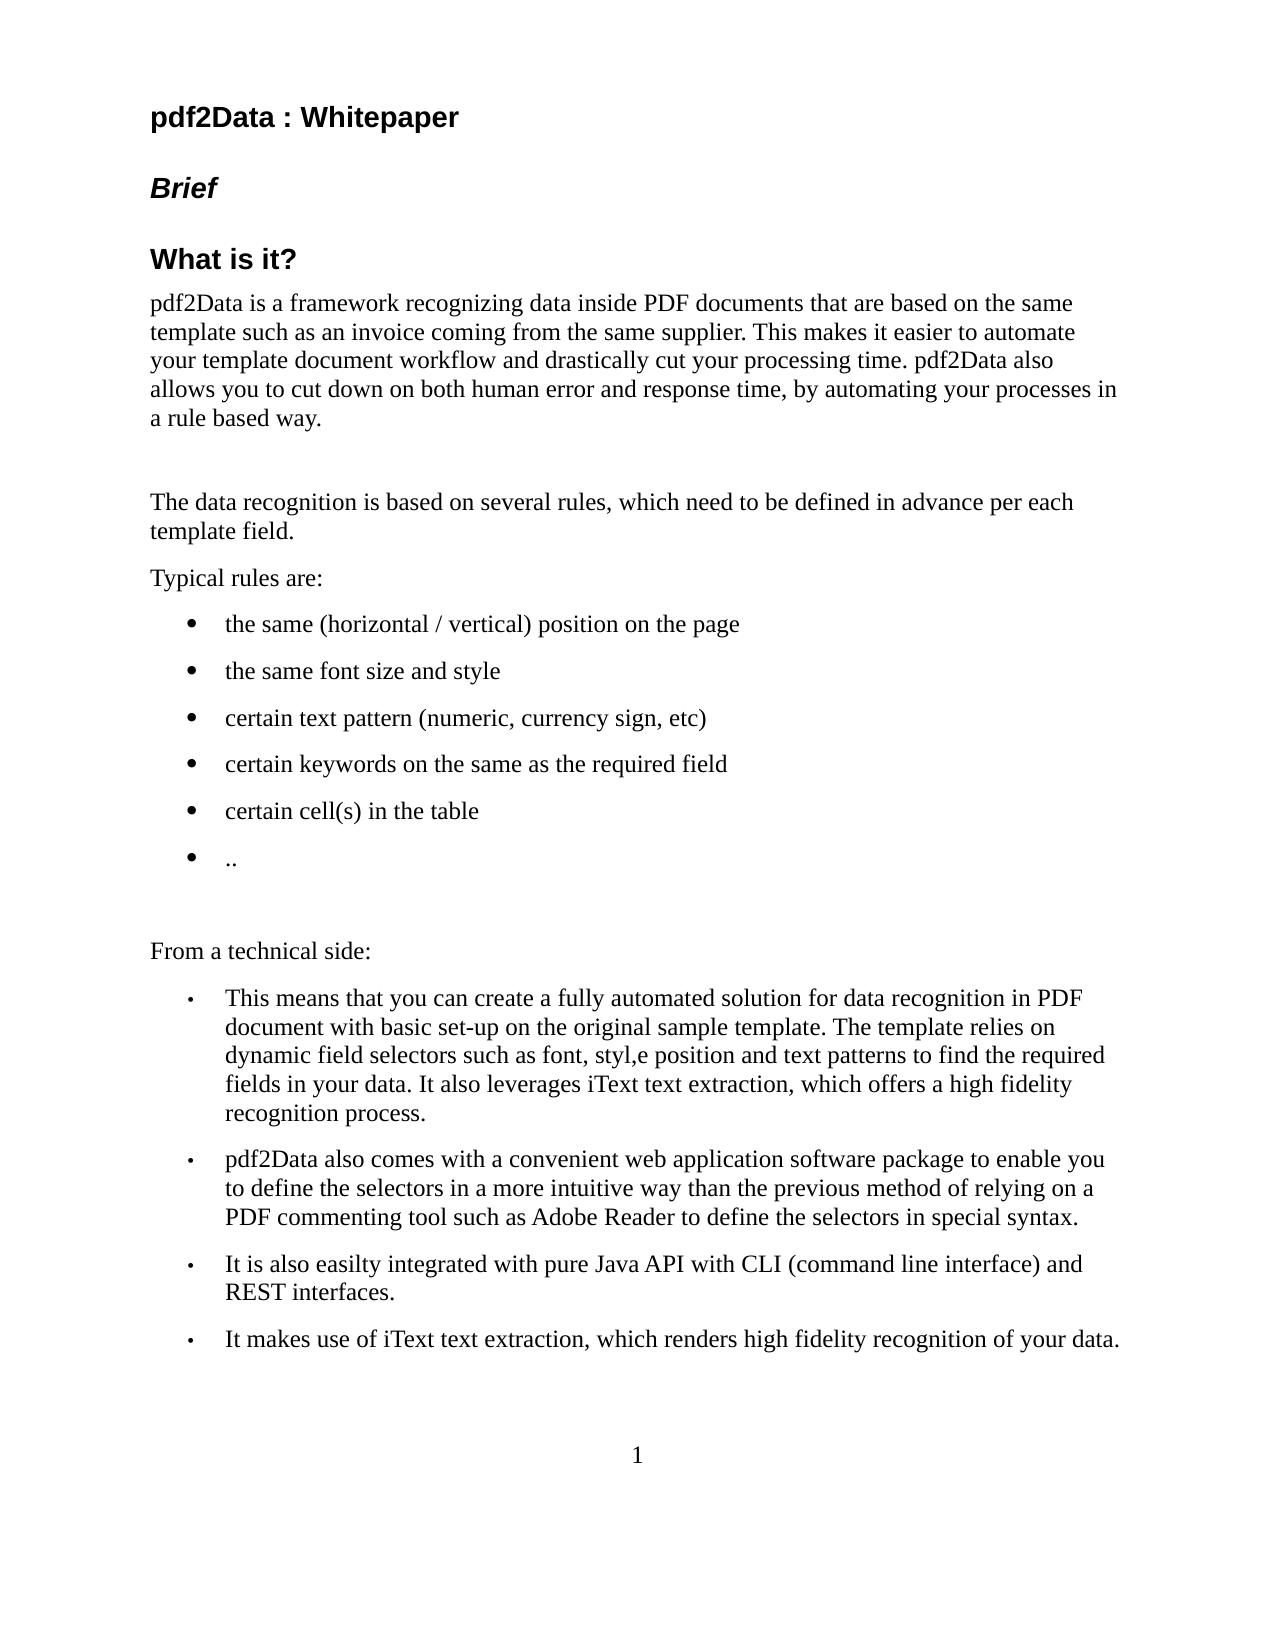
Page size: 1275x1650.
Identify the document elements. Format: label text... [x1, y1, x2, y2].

list certain cell(s) in the table [187, 796, 1125, 825]
subtitle pdf2Data : Whitepaper [150, 100, 1125, 133]
subtitle What is it? [150, 242, 1125, 276]
list the same font size and style [187, 656, 1125, 685]
list It makes use of iText text extraction, which renders high fidelity recognition of your data. [187, 1324, 1125, 1353]
list It is also easilty integrated with pure Java API with CLI (command line interface) and REST interfaces. [187, 1249, 1125, 1306]
text From a technical side: [150, 936, 1125, 965]
list pdf2Data also comes with a convenient web application software package to enable you to define the selectors in a more intuitive way than the previous method of relying on a PDF commenting tool such as Adobe Reader to define the selectors in special syntax. [187, 1144, 1125, 1231]
list certain text pattern (numeric, currency sign, etc) [187, 703, 1125, 732]
list .. [187, 843, 1125, 872]
list certain keywords on the same as the required field [187, 749, 1125, 778]
text pdf2Data is a framework recognizing data inside PDF documents that are based on the same template such as an invoice coming from the same supplier. This makes it easier to automate your template document workflow and drastically cut your processing time. pdf2Data also allows you to cut down on both human error and response time, by automating your processes in a rule based way. [150, 288, 1125, 432]
text The data recognition is based on several rules, which need to be defined in advance per each template field. [150, 487, 1125, 545]
list This means that you can create a fully automated solution for data recognition in PDF document with basic set-up on the original sample template. The template relies on dynamic field selectors such as font, styl,e position and text patterns to find the required fields in your data. It also leverages iText text extraction, which offers a high fidelity recognition process. [187, 983, 1125, 1127]
list the same (horizontal / vertical) position on the page [187, 609, 1125, 638]
subtitle Brief [150, 171, 1125, 204]
text Typical rules are: [150, 563, 1125, 592]
